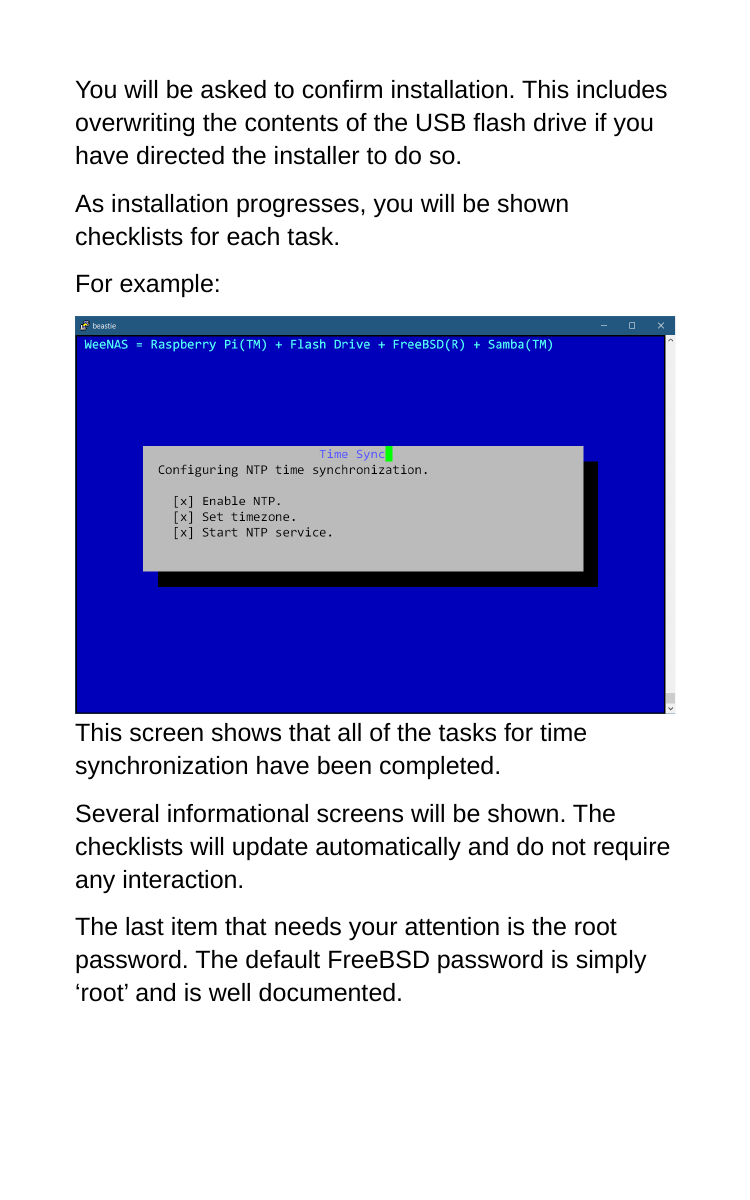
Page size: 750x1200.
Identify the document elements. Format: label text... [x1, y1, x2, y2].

text Several informational screens will be shown. The checklists will update automatically and do not require any interaction. [75, 799, 675, 893]
text For example: [75, 269, 675, 298]
text You will be asked to confirm installation. This includes overwriting the contents of the USB flash drive if you have directed the installer to do so. [75, 75, 675, 170]
text The last item that needs your attention is the root password. The default FreeBSD password is simply ‘root’ and is well documented. [75, 912, 675, 1007]
text As installation progresses, you will be shown checklists for each task. [75, 189, 675, 250]
text This screen shows that all of the tasks for time synchronization have been completed. [75, 714, 675, 780]
picture [75, 316, 675, 714]
